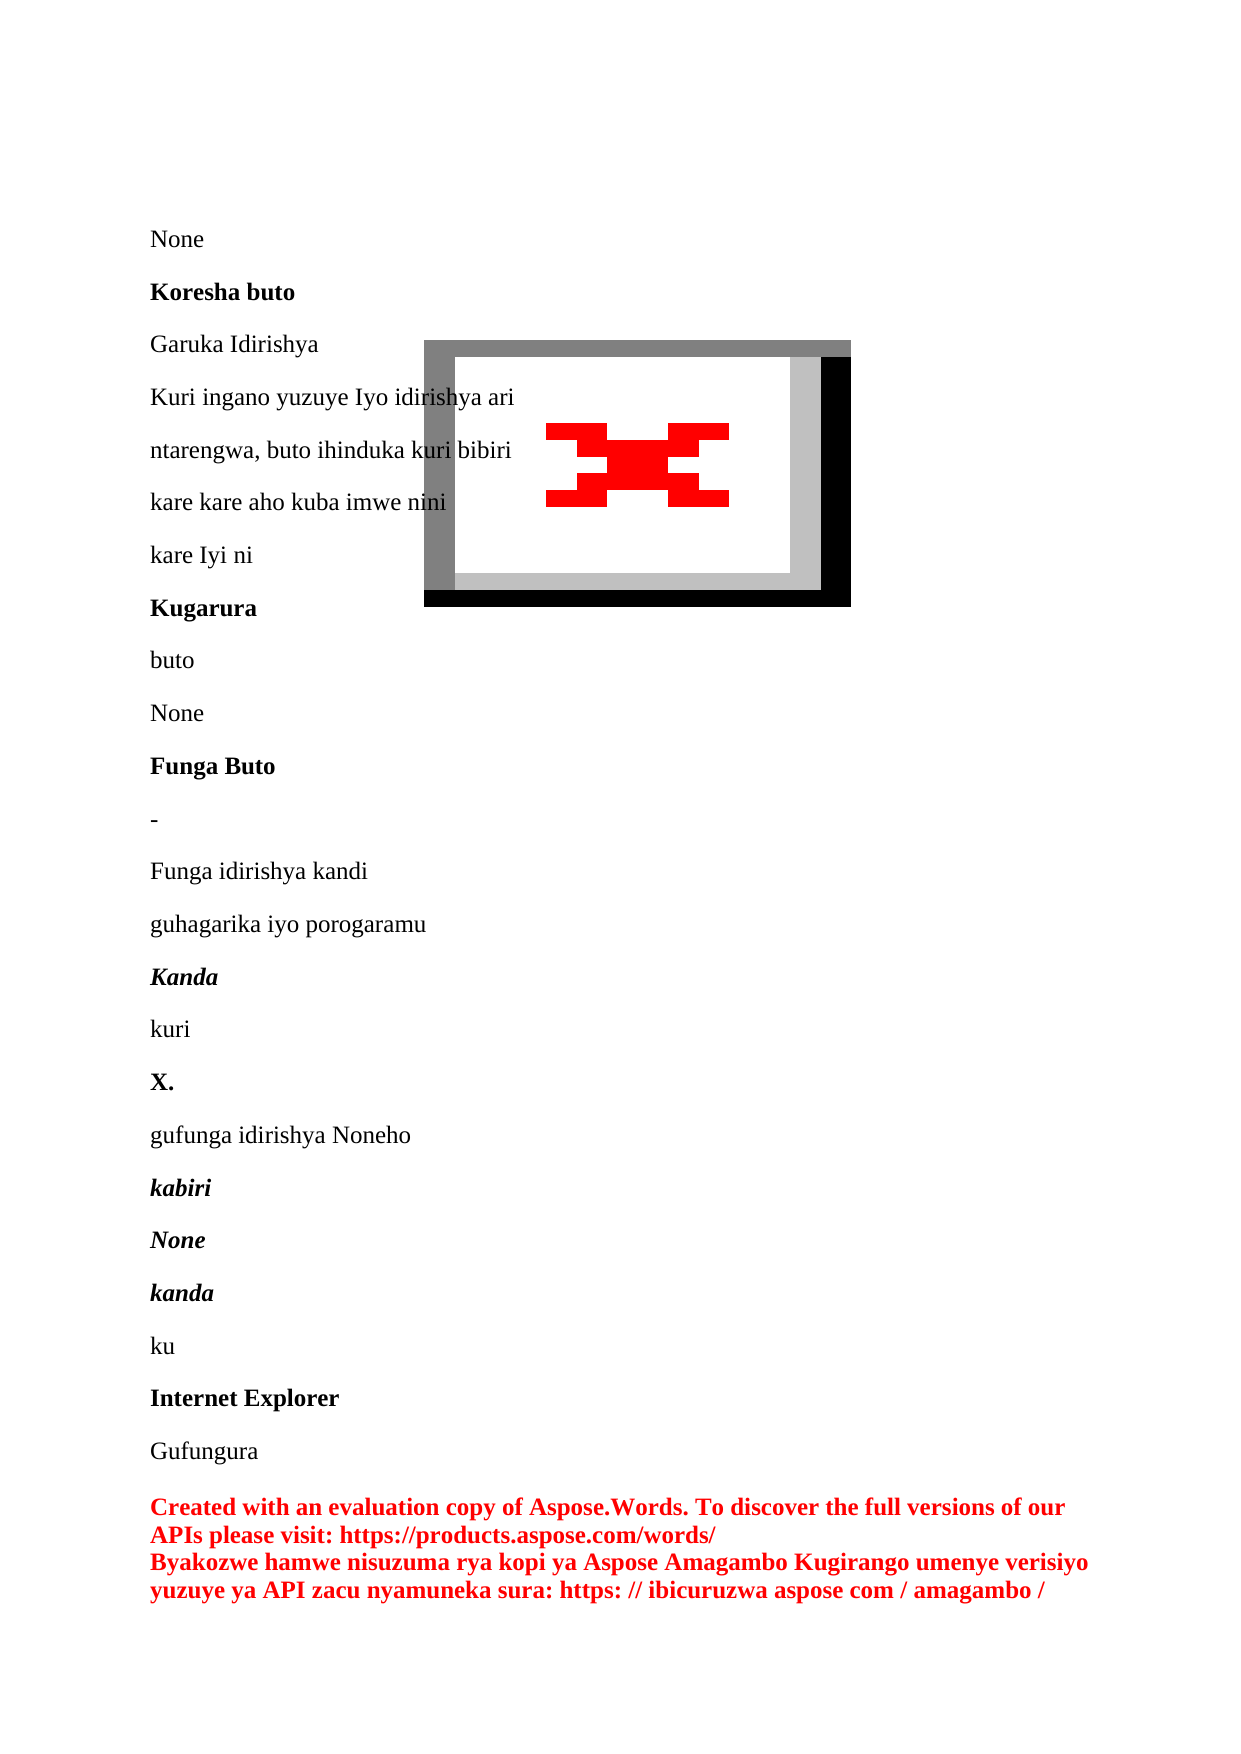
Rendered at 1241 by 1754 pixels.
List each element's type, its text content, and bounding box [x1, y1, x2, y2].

text kanda [150, 1279, 1090, 1307]
text None [150, 1226, 1090, 1254]
text ku [150, 1332, 1090, 1359]
text Internet Explorer [150, 1384, 1090, 1412]
text kabiri [150, 1174, 1090, 1201]
picture [154, 658, 159, 667]
picture [150, 225, 1125, 757]
text Gufungura [150, 1437, 1090, 1465]
text gufunga idirishya Noneho [150, 1124, 1090, 1149]
